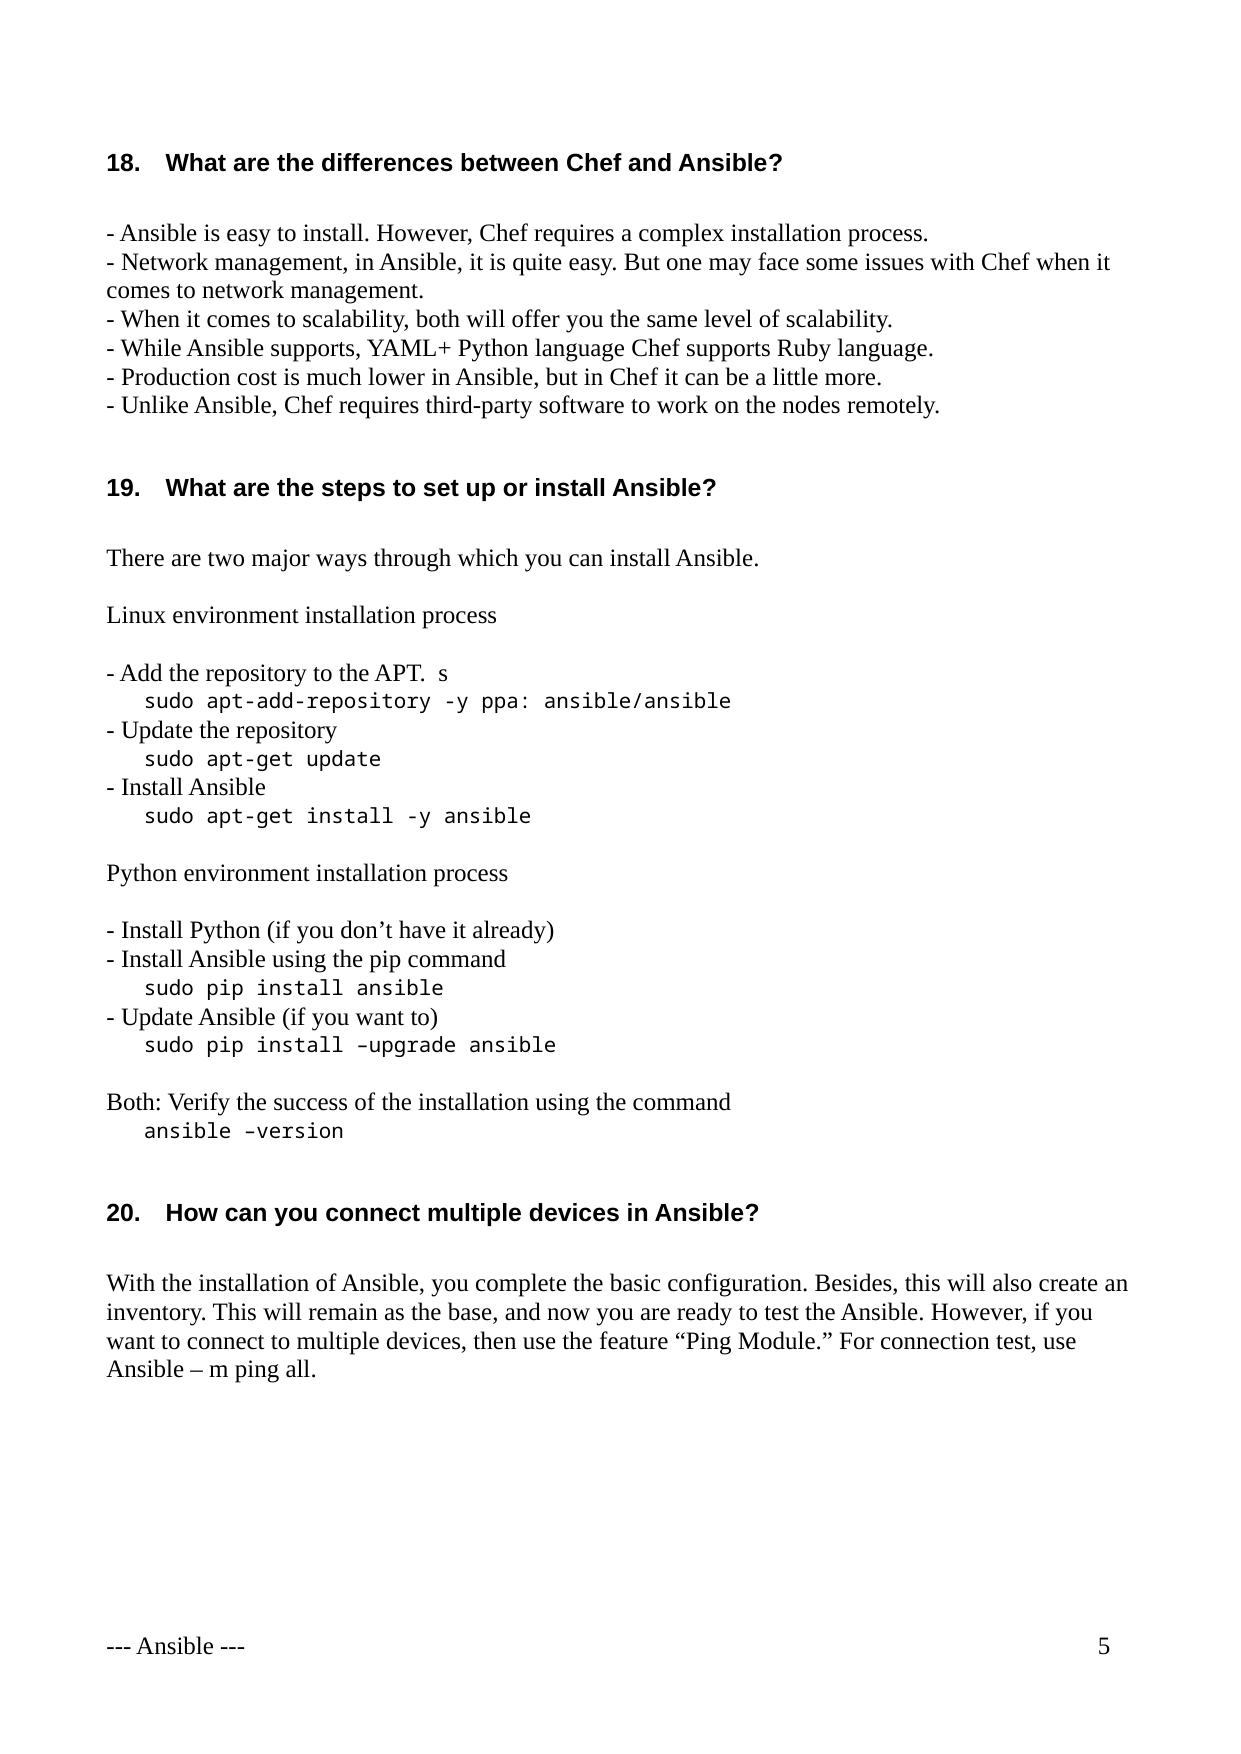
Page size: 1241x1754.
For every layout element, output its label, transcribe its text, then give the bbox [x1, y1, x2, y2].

text - Ansible is easy to install. However, Chef requires a complex installation process. [106, 218, 1134, 247]
text - While Ansible supports, YAML+ Python language Chef supports Ruby language. [106, 333, 1134, 362]
subtitle What are the differences between Chef and Ansible? [106, 148, 1134, 177]
text Python environment installation process [106, 858, 1134, 887]
text - When it comes to scalability, both will offer you the same level of scalability. [106, 304, 1134, 333]
text There are two major ways through which you can install Ansible. [106, 543, 1134, 572]
text Both: Verify the success of the installation using the command [106, 1087, 1134, 1116]
subtitle What are the steps to set up or install Ansible? [106, 473, 1134, 502]
subtitle How can you connect multiple devices in Ansible? [106, 1198, 1134, 1227]
text ansible –version [106, 1116, 1134, 1145]
text - Unlike Ansible, Chef requires third-party software to work on the nodes remotely. [106, 391, 1134, 419]
text sudo apt-get update [106, 744, 1134, 772]
text With the installation of Ansible, you complete the basic configuration. Besides, this will also create an inventory. This will remain as the base, and now you are ready to test the Ansible. However, if you want to connect to multiple devices, then use the feature “Ping Module.” For connection test, use Ansible – m ping all. [106, 1268, 1134, 1383]
text - Update Ansible (if you want to) [106, 1002, 1134, 1030]
text - Update the repository [106, 715, 1134, 744]
text Linux environment installation process [106, 600, 1134, 629]
text - Install Ansible [106, 772, 1134, 801]
text - Production cost is much lower in Ansible, but in Chef it can be a little more. [106, 362, 1134, 391]
text - Install Python (if you don’t have it already) [106, 916, 1134, 944]
text sudo pip install –upgrade ansible [106, 1030, 1134, 1059]
text sudo pip install ansible [106, 973, 1134, 1002]
text - Network management, in Ansible, it is quite easy. But one may face some issues with Chef when it comes to network management. [106, 247, 1134, 304]
text - Install Ansible using the pip command [106, 944, 1134, 973]
text sudo apt-add-repository -y ppa: ansible/ansible [106, 687, 1134, 715]
text - Add the repository to the APT. s [106, 658, 1134, 687]
text sudo apt-get install -y ansible [106, 801, 1134, 829]
